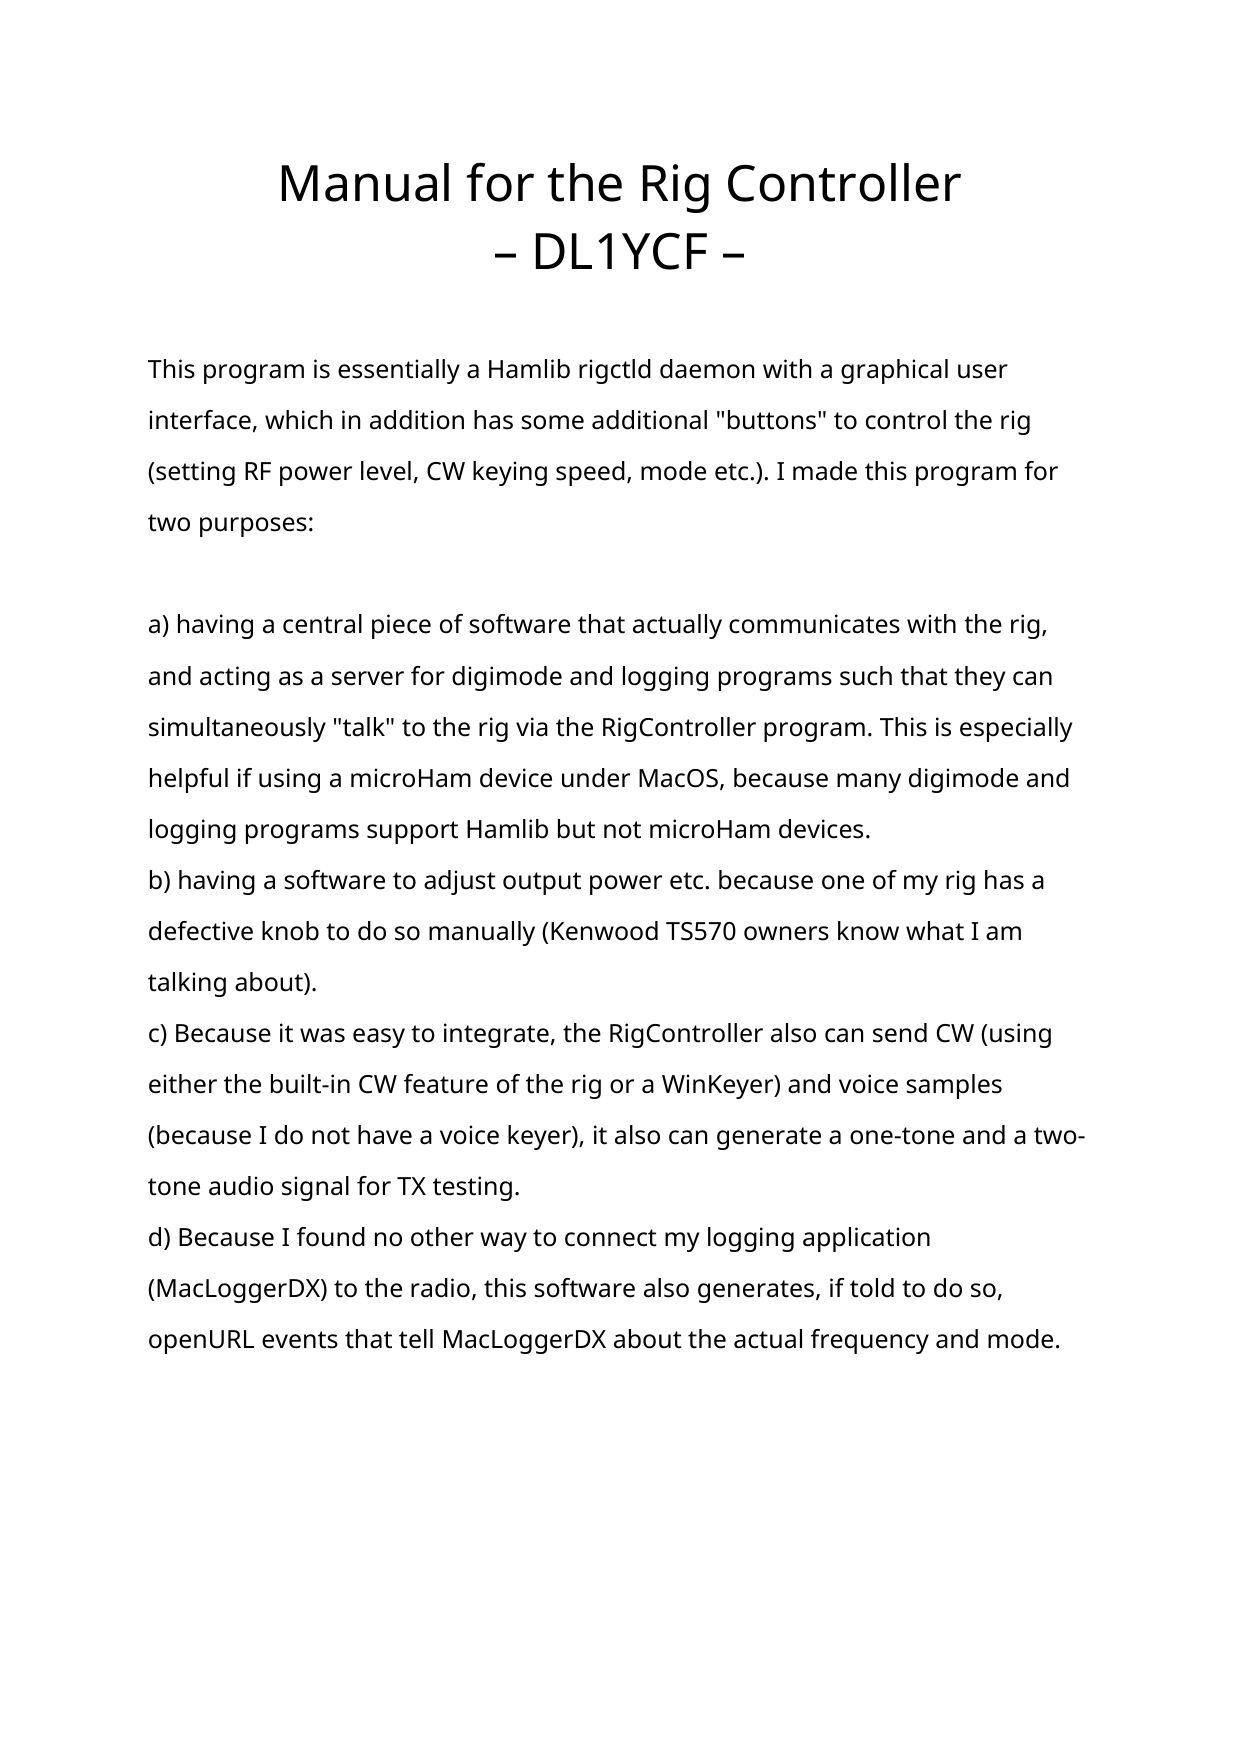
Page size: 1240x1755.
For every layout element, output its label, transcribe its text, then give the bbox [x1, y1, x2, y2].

text Manual for the Rig Controller [148, 148, 1092, 216]
text This program is essentially a Hamlib rigctld daemon with a graphical user interface, which in addition has some additional "buttons" to control the rig (setting RF power level, CW keying speed, mode etc.). I made this program for two purposes: [148, 352, 1092, 539]
text b) having a software to adjust output power etc. because one of my rig has a defective knob to do so manually (Kenwood TS570 owners know what I am talking about). [148, 862, 1092, 998]
text a) having a central piece of software that actually communicates with the rig, and acting as a server for digimode and logging programs such that they can simultaneously "talk" to the rig via the RigController program. This is especially helpful if using a microHam device under MacOS, because many digimode and logging programs support Hamlib but not microHam devices. [148, 607, 1092, 845]
text c) Because it was easy to integrate, the RigController also can send CW (using either the built-in CW feature of the rig or a WinKeyer) and voice samples (because I do not have a voice keyer), it also can generate a one-tone and a two-tone audio signal for TX testing. [148, 1016, 1092, 1203]
text – DL1YCF – [148, 216, 1092, 284]
text d) Because I found no other way to connect my logging application (MacLoggerDX) to the radio, this software also generates, if told to do so, openURL events that tell MacLoggerDX about the actual frequency and mode. [148, 1220, 1092, 1356]
